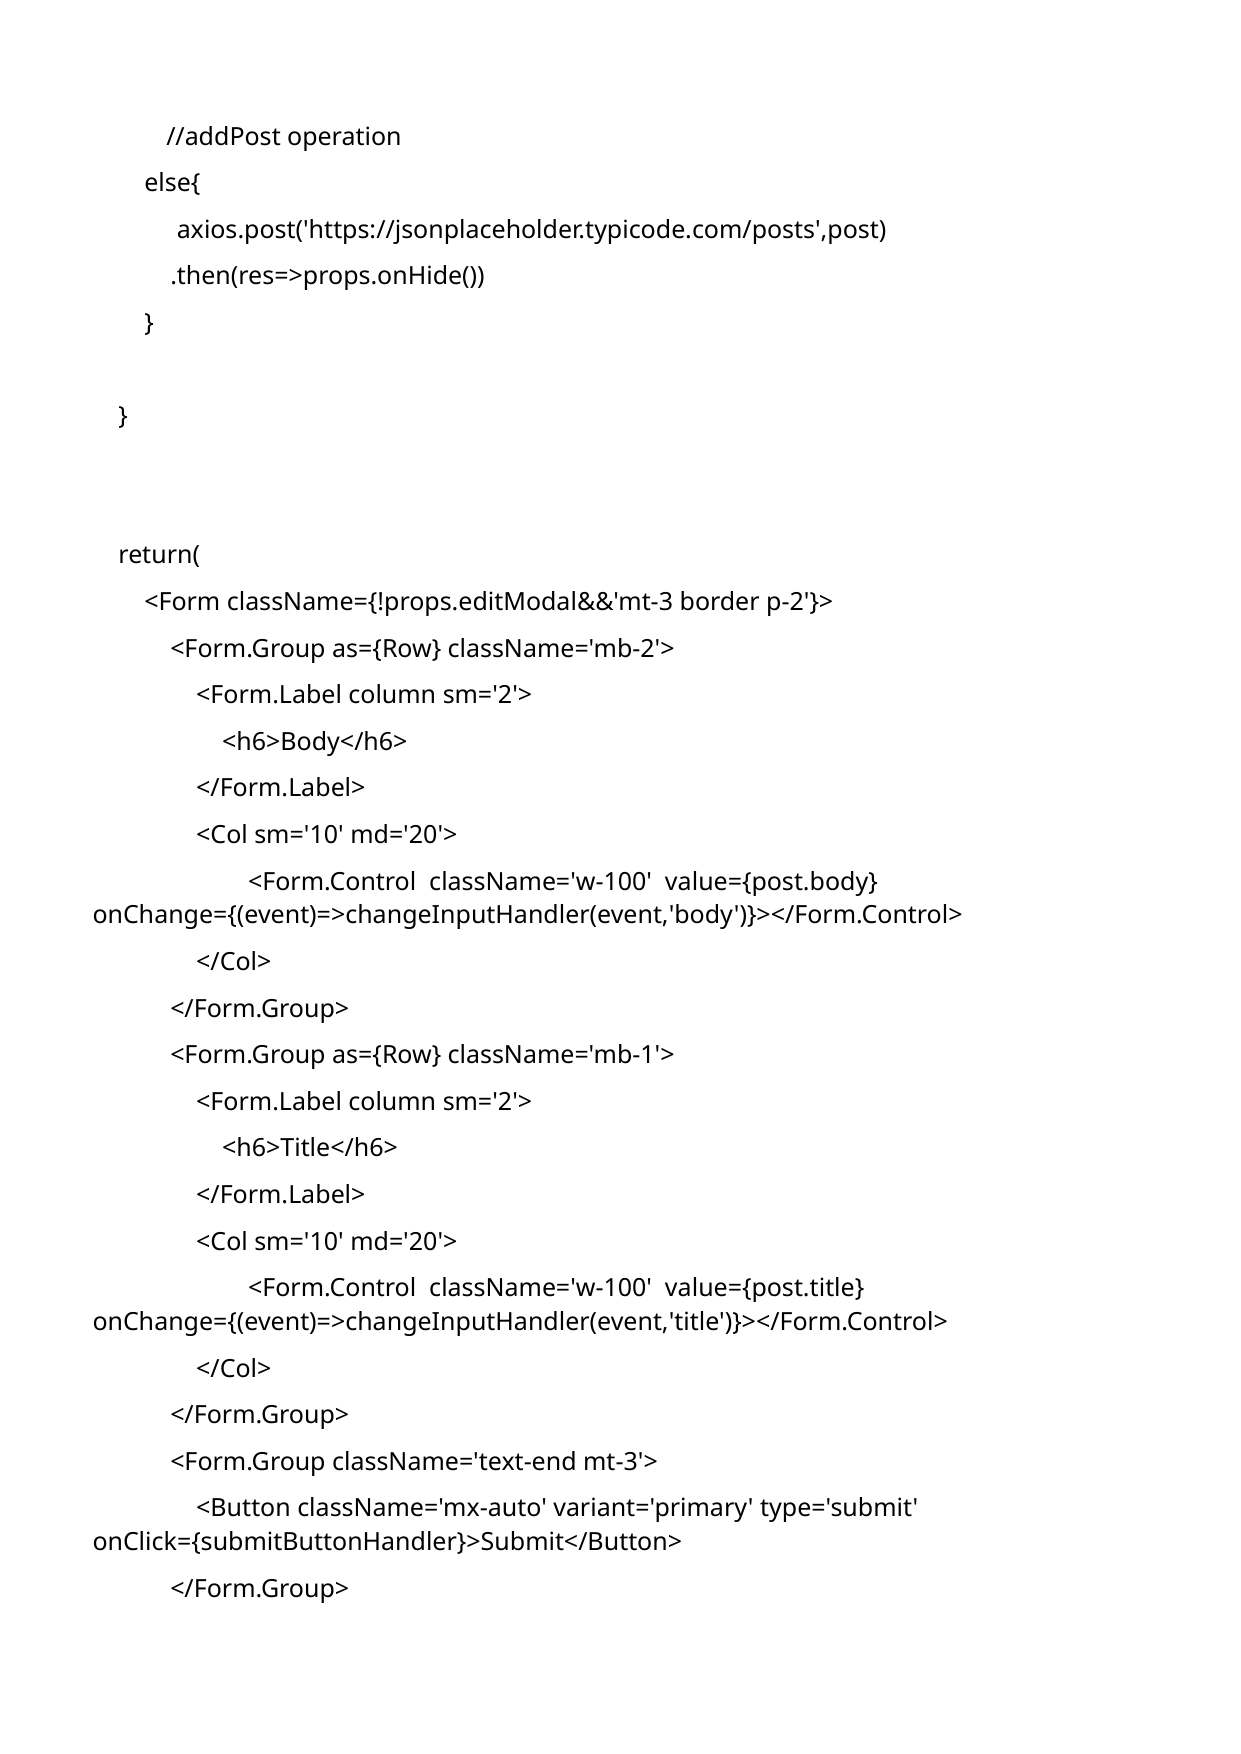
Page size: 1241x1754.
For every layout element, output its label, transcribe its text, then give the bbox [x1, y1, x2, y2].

text axios.post('https://jsonplaceholder.typicode.com/posts',post) [92, 211, 1123, 245]
text //addPost operation [92, 118, 1123, 152]
text else{ [92, 165, 1123, 199]
text <Form.Group as={Row} className='mb-2'> [92, 630, 1123, 664]
text <Form className={!props.editModal&&'mt-3 border p-2'}> [92, 584, 1123, 618]
text </Form.Label> [92, 1177, 1123, 1211]
text </Col> [92, 1350, 1123, 1384]
text return( [92, 537, 1123, 571]
text <Form.Control className='w-100' value={post.title} onChange={(event)=>changeInputHandler(event,'title')}></Form.Control> [92, 1270, 1123, 1338]
text <h6>Title</h6> [92, 1130, 1123, 1164]
text </Form.Group> [92, 1571, 1123, 1605]
text <Form.Label column sm='2'> [92, 1083, 1123, 1117]
text <Col sm='10' md='20'> [92, 817, 1123, 851]
text } [92, 304, 1123, 338]
text </Form.Group> [92, 1397, 1123, 1431]
text <Form.Group as={Row} className='mb-1'> [92, 1037, 1123, 1071]
text } [92, 397, 1123, 432]
text <Form.Group className='text-end mt-3'> [92, 1443, 1123, 1477]
text <Button className='mx-auto' variant='primary' type='submit' onClick={submitButtonHandler}>Submit</Button> [92, 1490, 1123, 1558]
text <Form.Label column sm='2'> [92, 677, 1123, 711]
text </Form.Label> [92, 770, 1123, 804]
text </Form.Group> [92, 990, 1123, 1024]
text <Form.Control className='w-100' value={post.body} onChange={(event)=>changeInputHandler(event,'body')}></Form.Control> [92, 863, 1123, 931]
text <Col sm='10' md='20'> [92, 1223, 1123, 1257]
text </Col> [92, 944, 1123, 978]
text .then(res=>props.onHide()) [92, 258, 1123, 292]
text <h6>Body</h6> [92, 723, 1123, 757]
